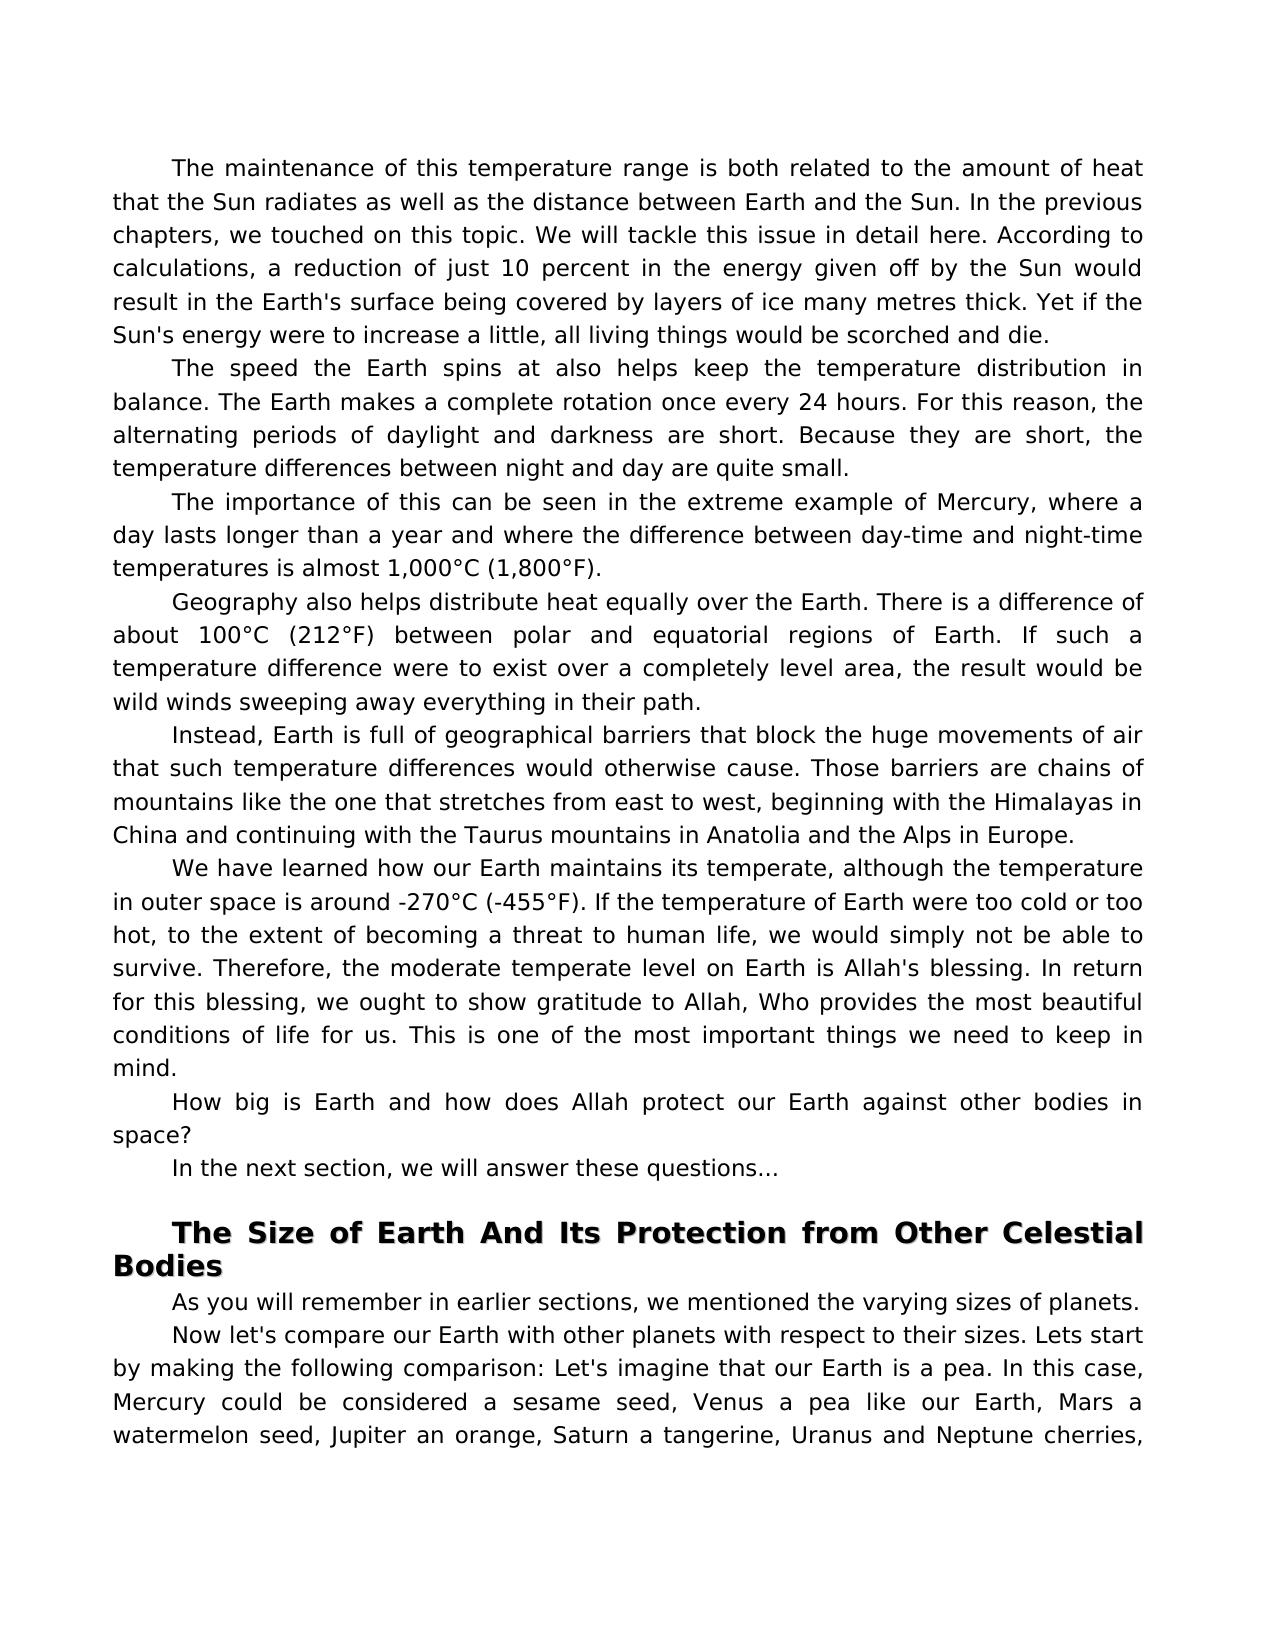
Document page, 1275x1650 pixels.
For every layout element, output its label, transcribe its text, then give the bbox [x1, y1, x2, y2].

text The speed the Earth spins at also helps keep the temperature distribution in balance. The Earth makes a complete rotation once every 24 hours. For this reason, the alternating periods of daylight and darkness are short. Because they are short, the temperature differences between night and day are quite small. [112, 350, 1145, 483]
text Instead, Earth is full of geographical barriers that block the huge movements of air that such temperature differences would otherwise cause. Those barriers are chains of mountains like the one that stretches from east to west, beginning with the Himalayas in China and continuing with the Taurus mountains in Anatolia and the Alps in Europe. [112, 717, 1145, 850]
text As you will remember in earlier sections, we mentioned the varying sizes of planets. [112, 1283, 1145, 1317]
text Now let's compare our Earth with other planets with respect to their sizes. Lets start by making the following comparison: Let's imagine that our Earth is a pea. In this case, Mercury could be considered a sesame seed, Venus a pea like our Earth, Mars a watermelon seed, Jupiter an orange, Saturn a tangerine, Uranus and Neptune cherries, [112, 1317, 1145, 1450]
text How big is Earth and how does Allah protect our Earth against other bodies in space? [112, 1083, 1145, 1150]
text The importance of this can be seen in the extreme example of Mercury, where a day lasts longer than a year and where the difference between day-time and night-time temperatures is almost 1,000°C (1,800°F). [112, 483, 1145, 583]
text Geography also helps distribute heat equally over the Earth. There is a difference of about 100°C (212°F) between polar and equatorial regions of Earth. If such a temperature difference were to exist over a completely level area, the result would be wild winds sweeping away everything in their path. [112, 583, 1145, 717]
text We have learned how our Earth maintains its temperate, although the temperature in outer space is around -270°C (-455°F). If the temperature of Earth were too cold or too hot, to the extent of becoming a threat to human life, we would simply not be able to survive. Therefore, the moderate temperate level on Earth is Allah's blessing. In return for this blessing, we ought to show gratitude to Allah, Who provides the most beautiful conditions of life for us. This is one of the most important things we need to keep in mind. [112, 850, 1145, 1083]
text In the next section, we will answer these questions... [112, 1150, 1145, 1183]
text The Size of Earth And Its Protection from Other Celestial Bodies [112, 1217, 1145, 1283]
text The maintenance of this temperature range is both related to the amount of heat that the Sun radiates as well as the distance between Earth and the Sun. In the previous chapters, we touched on this topic. We will tackle this issue in detail here. According to calculations, a reduction of just 10 percent in the energy given off by the Sun would result in the Earth's surface being covered by layers of ice many metres thick. Yet if the Sun's energy were to increase a little, all living things would be scorched and die. [112, 150, 1145, 350]
